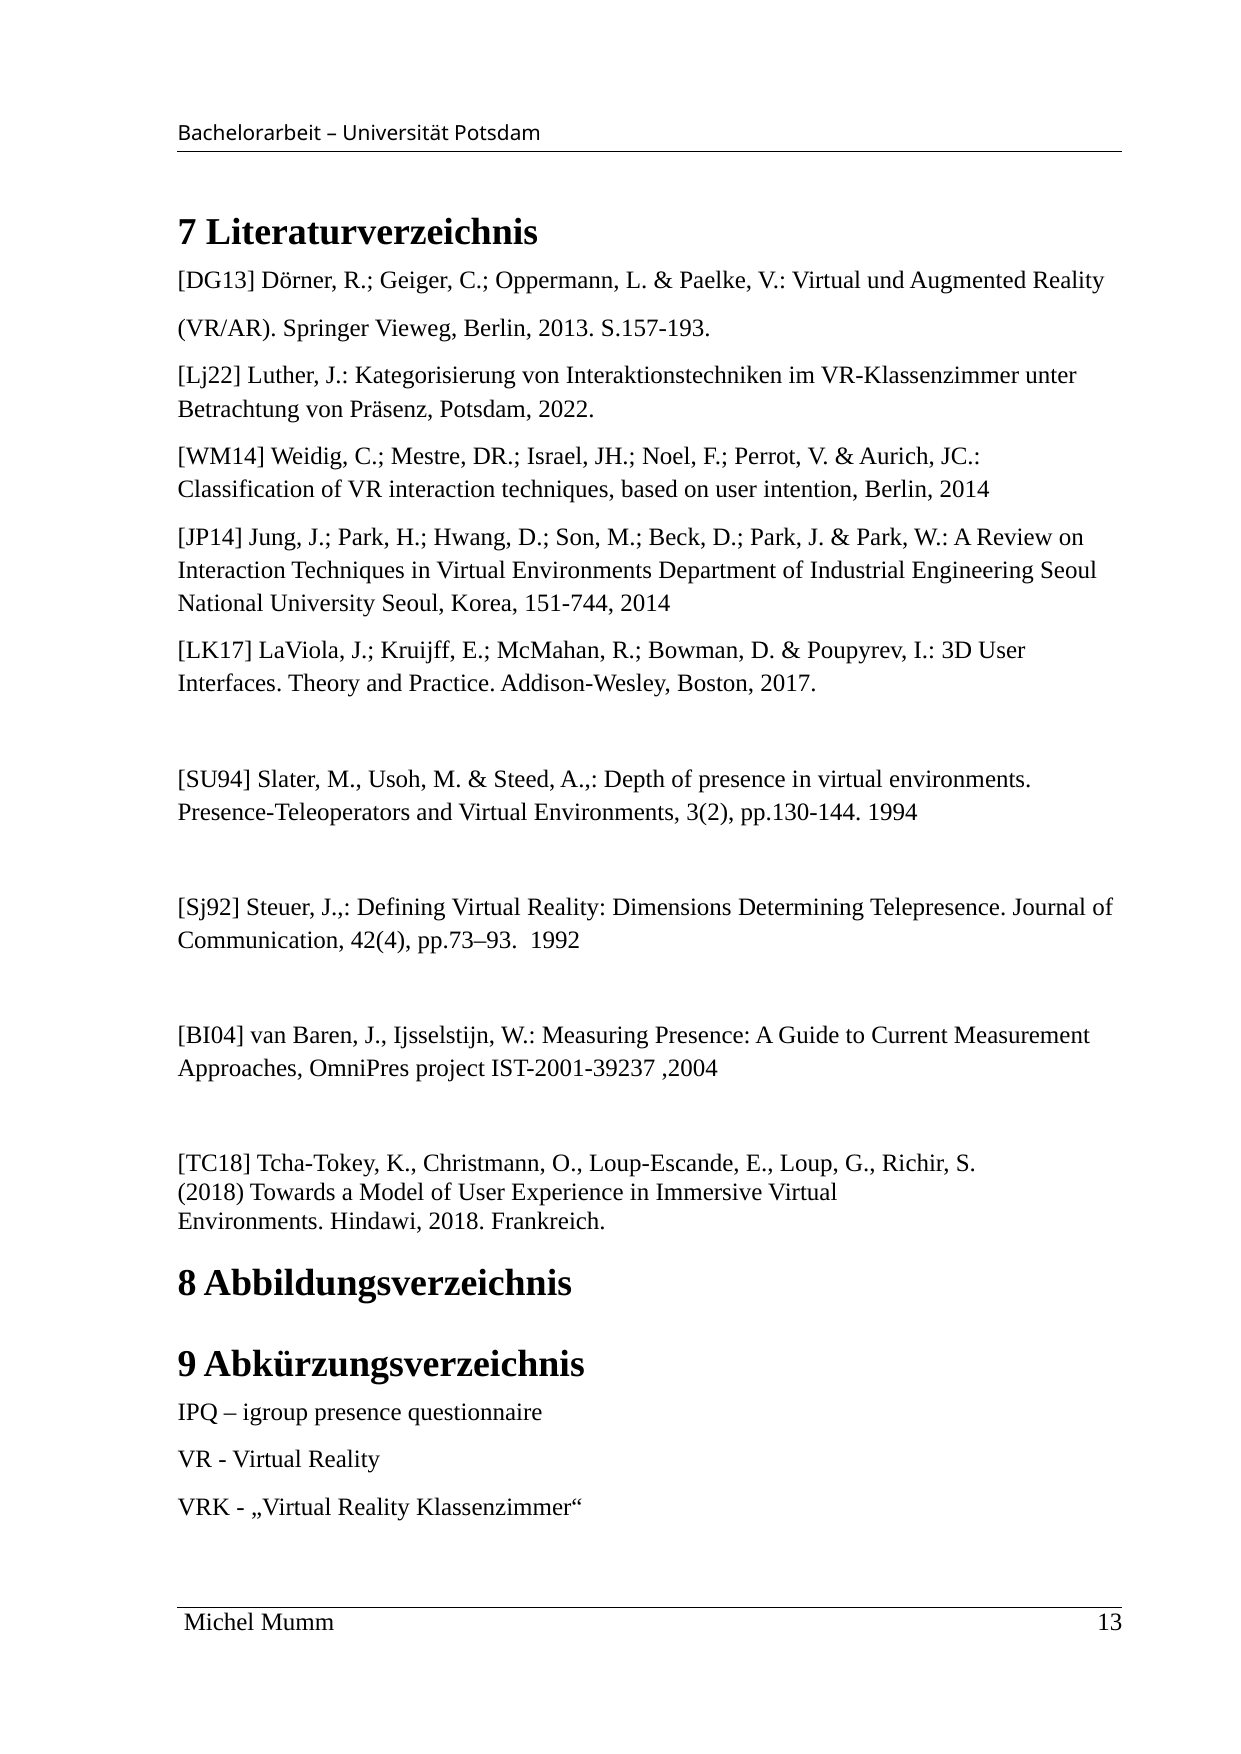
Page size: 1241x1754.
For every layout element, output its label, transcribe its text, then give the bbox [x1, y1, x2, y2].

text Environments. Hindawi, 2018. Frankreich. [177, 1206, 1122, 1235]
text [JP14] Jung, J.; Park, H.; Hwang, D.; Son, M.; Beck, D.; Park, J. & Park, W.: A Review on Interaction Techniques in Virtual Environments Department of Industrial Engineering Seoul National University Seoul, Korea, 151-744, 2014 [177, 522, 1122, 617]
text [TC18] Tcha-Tokey, K., Christmann, O., Loup-Escande, E., Loup, G., Richir, S. [177, 1148, 1122, 1177]
text VR - Virtual Reality [177, 1444, 1122, 1473]
subtitle 8 Abbildungsverzeichnis [177, 1260, 1122, 1303]
text (2018) Towards a Model of User Experience in Immersive Virtual [177, 1177, 1122, 1206]
subtitle 7 Literaturverzeichnis [177, 209, 1122, 253]
text [WM14] Weidig, C.; Mestre, DR.; Israel, JH.; Noel, F.; Perrot, V. & Aurich, JC.: Classification of VR interaction techniques, based on user intention, Berlin, 2014 [177, 441, 1122, 503]
text [BI04] van Baren, J., Ijsselstijn, W.: Measuring Presence: A Guide to Current Measurement Approaches, OmniPres project IST-2001-39237 ,2004 [177, 1020, 1122, 1082]
text (VR/AR). Springer Vieweg, Berlin, 2013. S.157-193. [177, 313, 1122, 342]
text [LK17] LaViola, J.; Kruijff, E.; McMahan, R.; Bowman, D. & Poupyrev, I.: 3D User Interfaces. Theory and Practice. Addison-Wesley, Boston, 2017. [177, 636, 1122, 697]
text [DG13] Dörner, R.; Geiger, C.; Oppermann, L. & Paelke, V.: Virtual und Augmented Reality [177, 265, 1122, 294]
text [Lj22] Luther, J.: Kategorisierung von Interaktionstechniken im VR-Klassenzimmer unter Betrachtung von Präsenz, Potsdam, 2022. [177, 361, 1122, 422]
subtitle 9 Abkürzungsverzeichnis [177, 1341, 1122, 1384]
text [Sj92] Steuer, J.,: Defining Virtual Reality: Dimensions Determining Telepresence. Journal of Communication, 42(4), pp.73–93. 1992 [177, 892, 1122, 954]
text [SU94] Slater, M., Usoh, M. & Steed, A.,: Depth of presence in virtual environments. Presence-Teleoperators and Virtual Environments, 3(2), pp.130-144. 1994 [177, 764, 1122, 826]
text IPQ – igroup presence questionnaire [177, 1397, 1122, 1426]
text VRK - „Virtual Reality Klassenzimmer“ [177, 1492, 1122, 1521]
